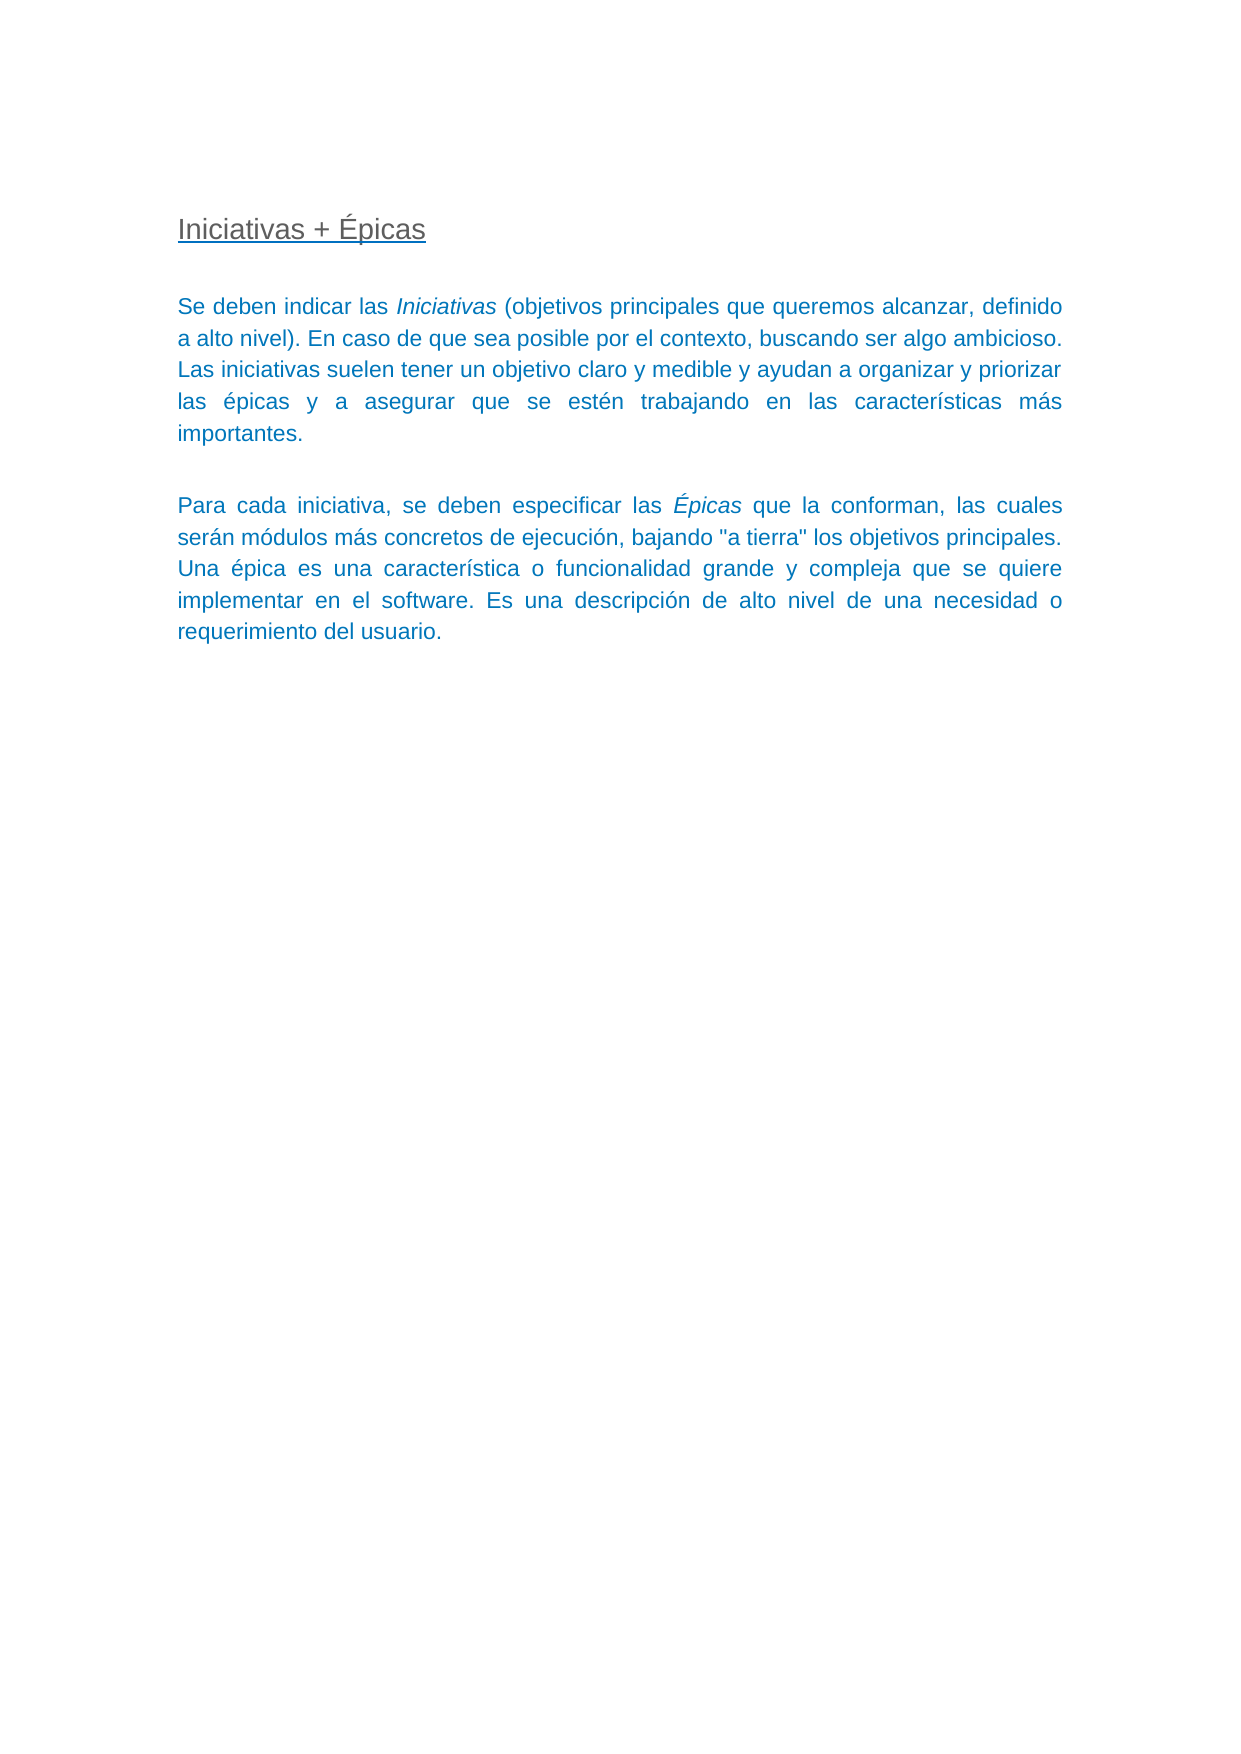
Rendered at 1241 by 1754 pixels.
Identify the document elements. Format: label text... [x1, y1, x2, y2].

text Se deben indicar las Iniciativas (objetivos principales que queremos alcanzar, definido a alto nivel). En caso de que sea posible por el contexto, buscando ser algo ambicioso. Las iniciativas suelen tener un objetivo claro y medible y ayudan a organizar y priorizar las épicas y a asegurar que se estén trabajando en las características más importantes. [113, 229, 1128, 427]
text Iniciativas + Épicas [113, 148, 1128, 229]
text Para cada iniciativa, se deben especificar las Épicas que la conforman, las cuales serán módulos más concretos de ejecución, bajando "a tierra" los objetivos principales. Una épica es una característica o funcionalidad grande y compleja que se quiere implementar en el software. Es una descripción de alto nivel de una necesidad o requerimiento del usuario. [113, 427, 1128, 709]
